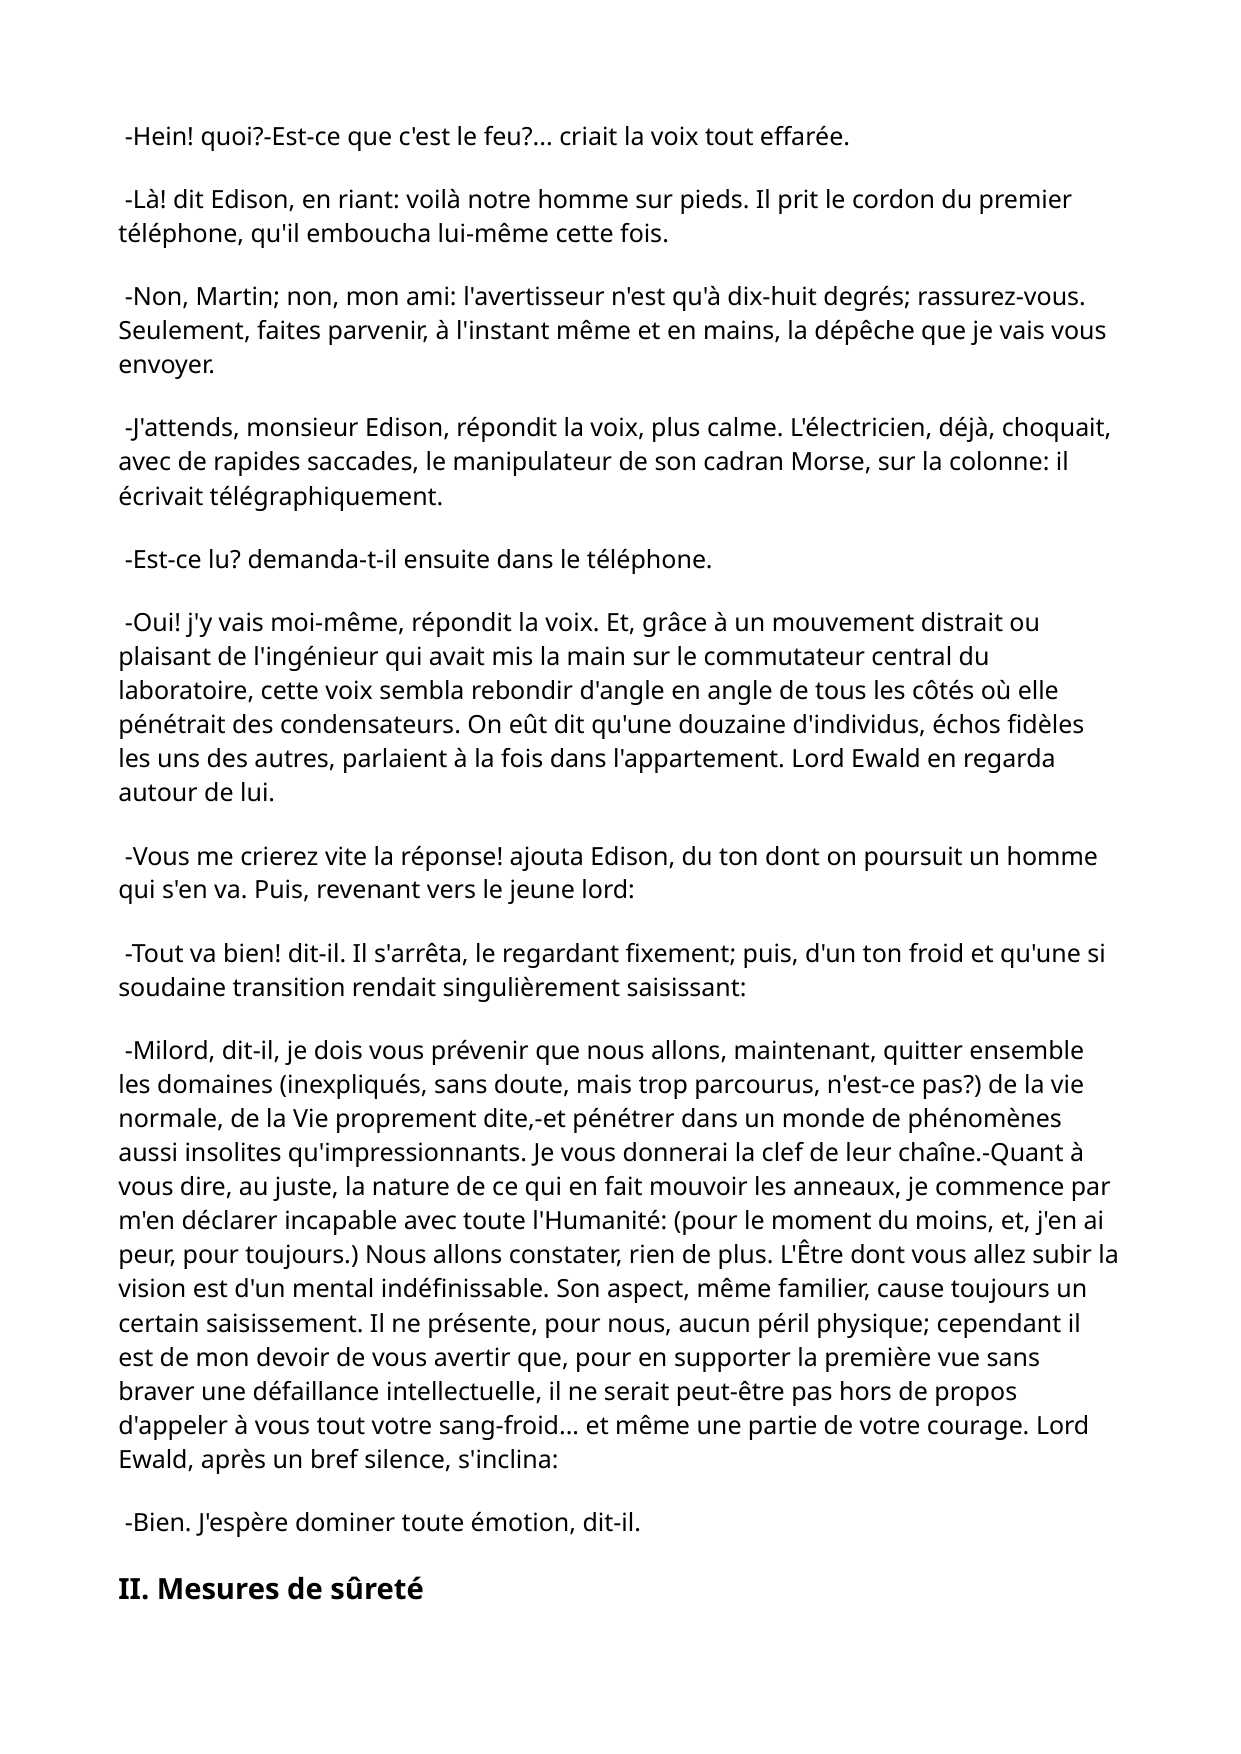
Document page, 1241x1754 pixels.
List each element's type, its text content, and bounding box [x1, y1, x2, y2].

text -Oui! j'y vais moi-même, répondit la voix. Et, grâce à un mouvement distrait ou plaisant de l'ingénieur qui avait mis la main sur le commutateur central du laboratoire, cette voix sembla rebondir d'angle en angle de tous les côtés où elle pénétrait des condensateurs. On eût dit qu'une douzaine d'individus, échos fidèles les uns des autres, parlaient à la fois dans l'appartement. Lord Ewald en regarda autour de lui. [118, 604, 1122, 809]
text -Non, Martin; non, mon ami: l'avertisseur n'est qu'à dix-huit degrés; rassurez-vous. Seulement, faites parvenir, à l'instant même et en mains, la dépêche que je vais vous envoyer. [118, 279, 1122, 381]
text -Bien. J'espère dominer toute émotion, dit-il. [118, 1505, 1122, 1539]
text -Vous me crierez vite la réponse! ajouta Edison, du ton dont on poursuit un homme qui s'en va. Puis, revenant vers le jeune lord: [118, 838, 1122, 906]
text II. Mesures de sûreté [118, 1568, 1122, 1608]
text -Là! dit Edison, en riant: voilà notre homme sur pieds. Il prit le cordon du premier téléphone, qu'il emboucha lui-même cette fois. [118, 181, 1122, 249]
text -Hein! quoi?-Est-ce que c'est le feu?... criait la voix tout effarée. [118, 118, 1122, 152]
text -Est-ce lu? demanda-t-il ensuite dans le téléphone. [118, 541, 1122, 575]
text -Milord, dit-il, je dois vous prévenir que nous allons, maintenant, quitter ensemble les domaines (inexpliqués, sans doute, mais trop parcourus, n'est-ce pas?) de la vie normale, de la Vie proprement dite,-et pénétrer dans un monde de phénomènes aussi insolites qu'impressionnants. Je vous donnerai la clef de leur chaîne.-Quant à vous dire, au juste, la nature de ce qui en fait mouvoir les anneaux, je commence par m'en déclarer incapable avec toute l'Humanité: (pour le moment du moins, et, j'en ai peur, pour toujours.) Nous allons constater, rien de plus. L'Être dont vous allez subir la vision est d'un mental indéfinissable. Son aspect, même familier, cause toujours un certain saisissement. Il ne présente, pour nous, aucun péril physique; cependant il est de mon devoir de vous avertir que, pour en supporter la première vue sans braver une défaillance intellectuelle, il ne serait peut-être pas hors de propos d'appeler à vous tout votre sang-froid... et même une partie de votre courage. Lord Ewald, après un bref silence, s'inclina: [118, 1033, 1122, 1476]
text -Tout va bien! dit-il. Il s'arrêta, le regardant fixement; puis, d'un ton froid et qu'une si soudaine transition rendait singulièrement saisissant: [118, 935, 1122, 1003]
text -J'attends, monsieur Edison, répondit la voix, plus calme. L'électricien, déjà, choquait, avec de rapides saccades, le manipulateur de son cadran Morse, sur la colonne: il écrivait télégraphiquement. [118, 410, 1122, 512]
